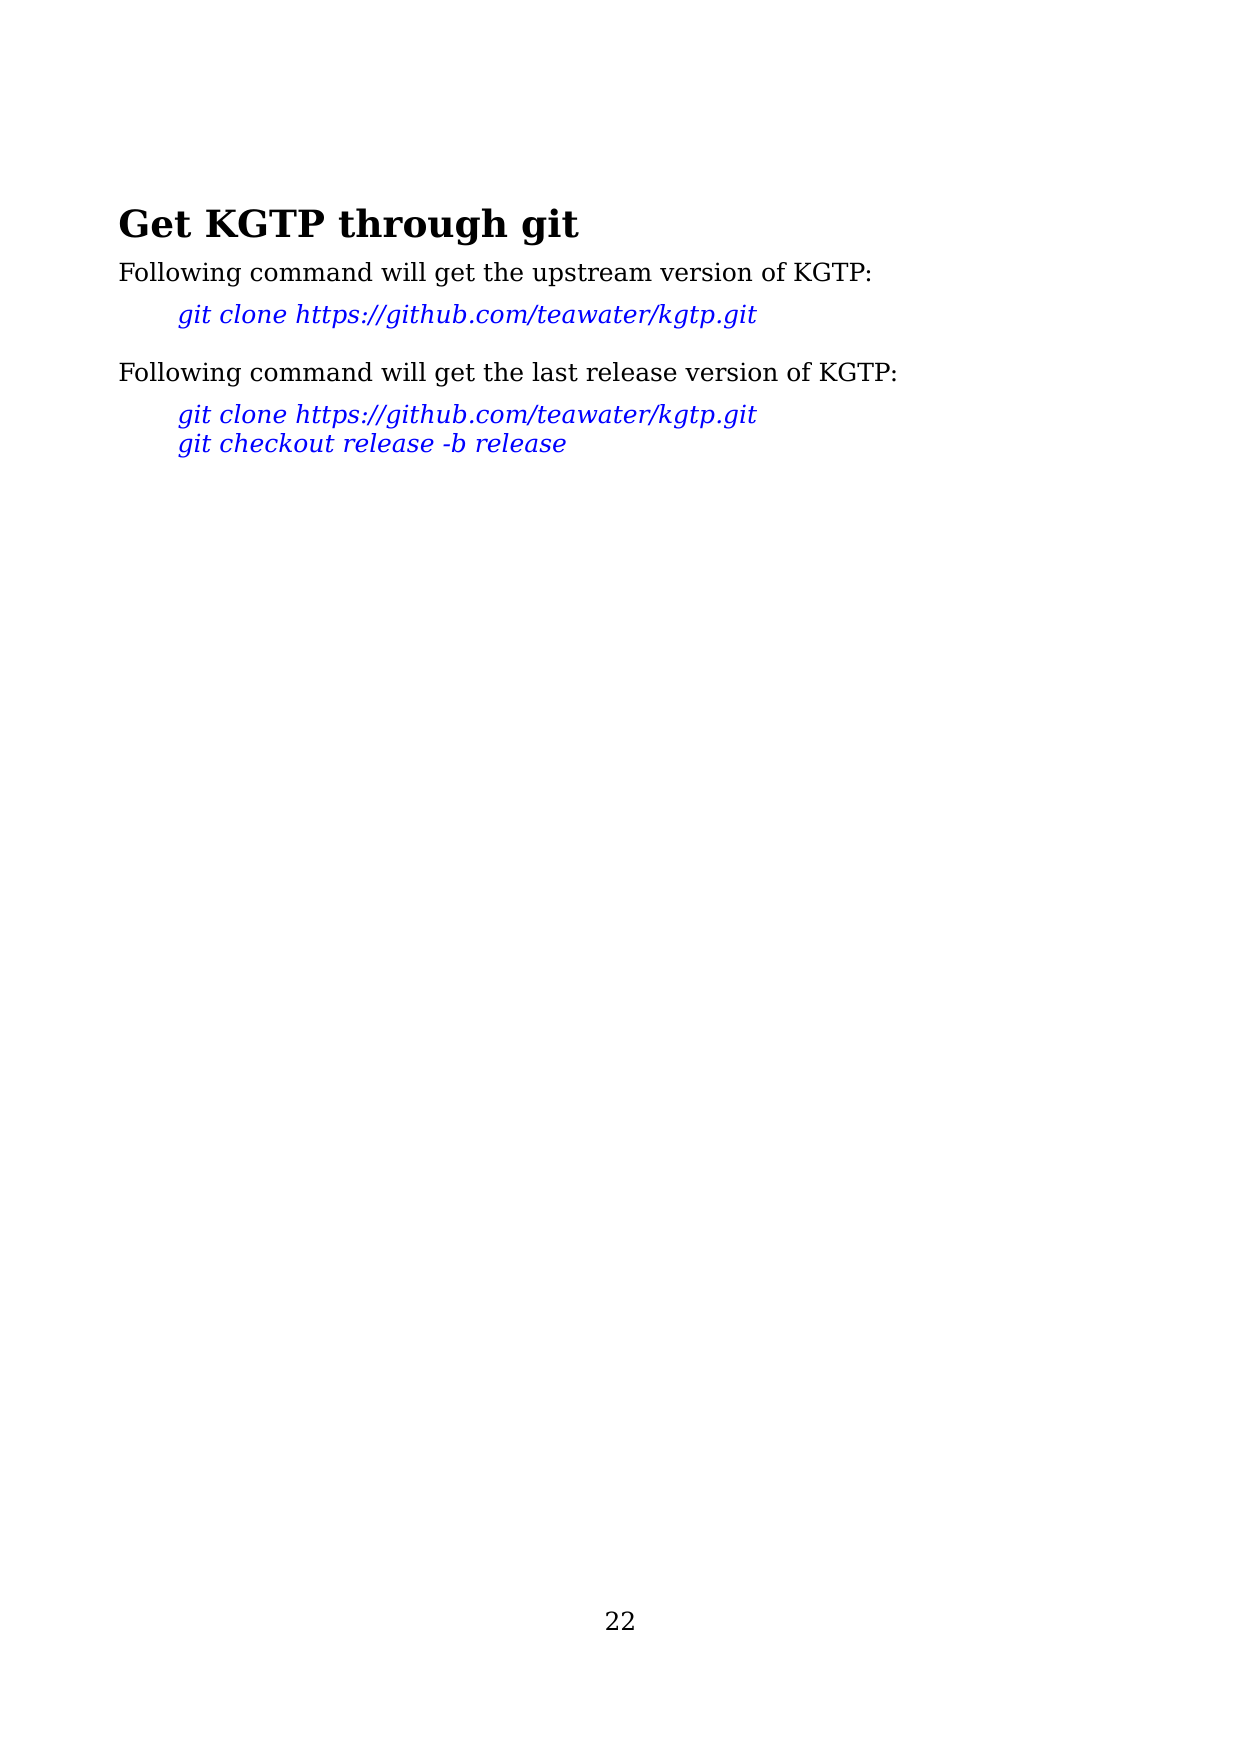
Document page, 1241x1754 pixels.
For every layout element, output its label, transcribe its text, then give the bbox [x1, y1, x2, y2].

text git clone https://github.com/teawater/kgtp.git [177, 300, 1063, 329]
subtitle Get KGTP through git [118, 202, 1122, 246]
text git checkout release -b release [177, 429, 1063, 458]
text Following command will get the last release version of KGTP: [118, 358, 1122, 387]
text Following command will get the upstream version of KGTP: [118, 258, 1122, 287]
text git clone https://github.com/teawater/kgtp.git [177, 400, 1063, 429]
